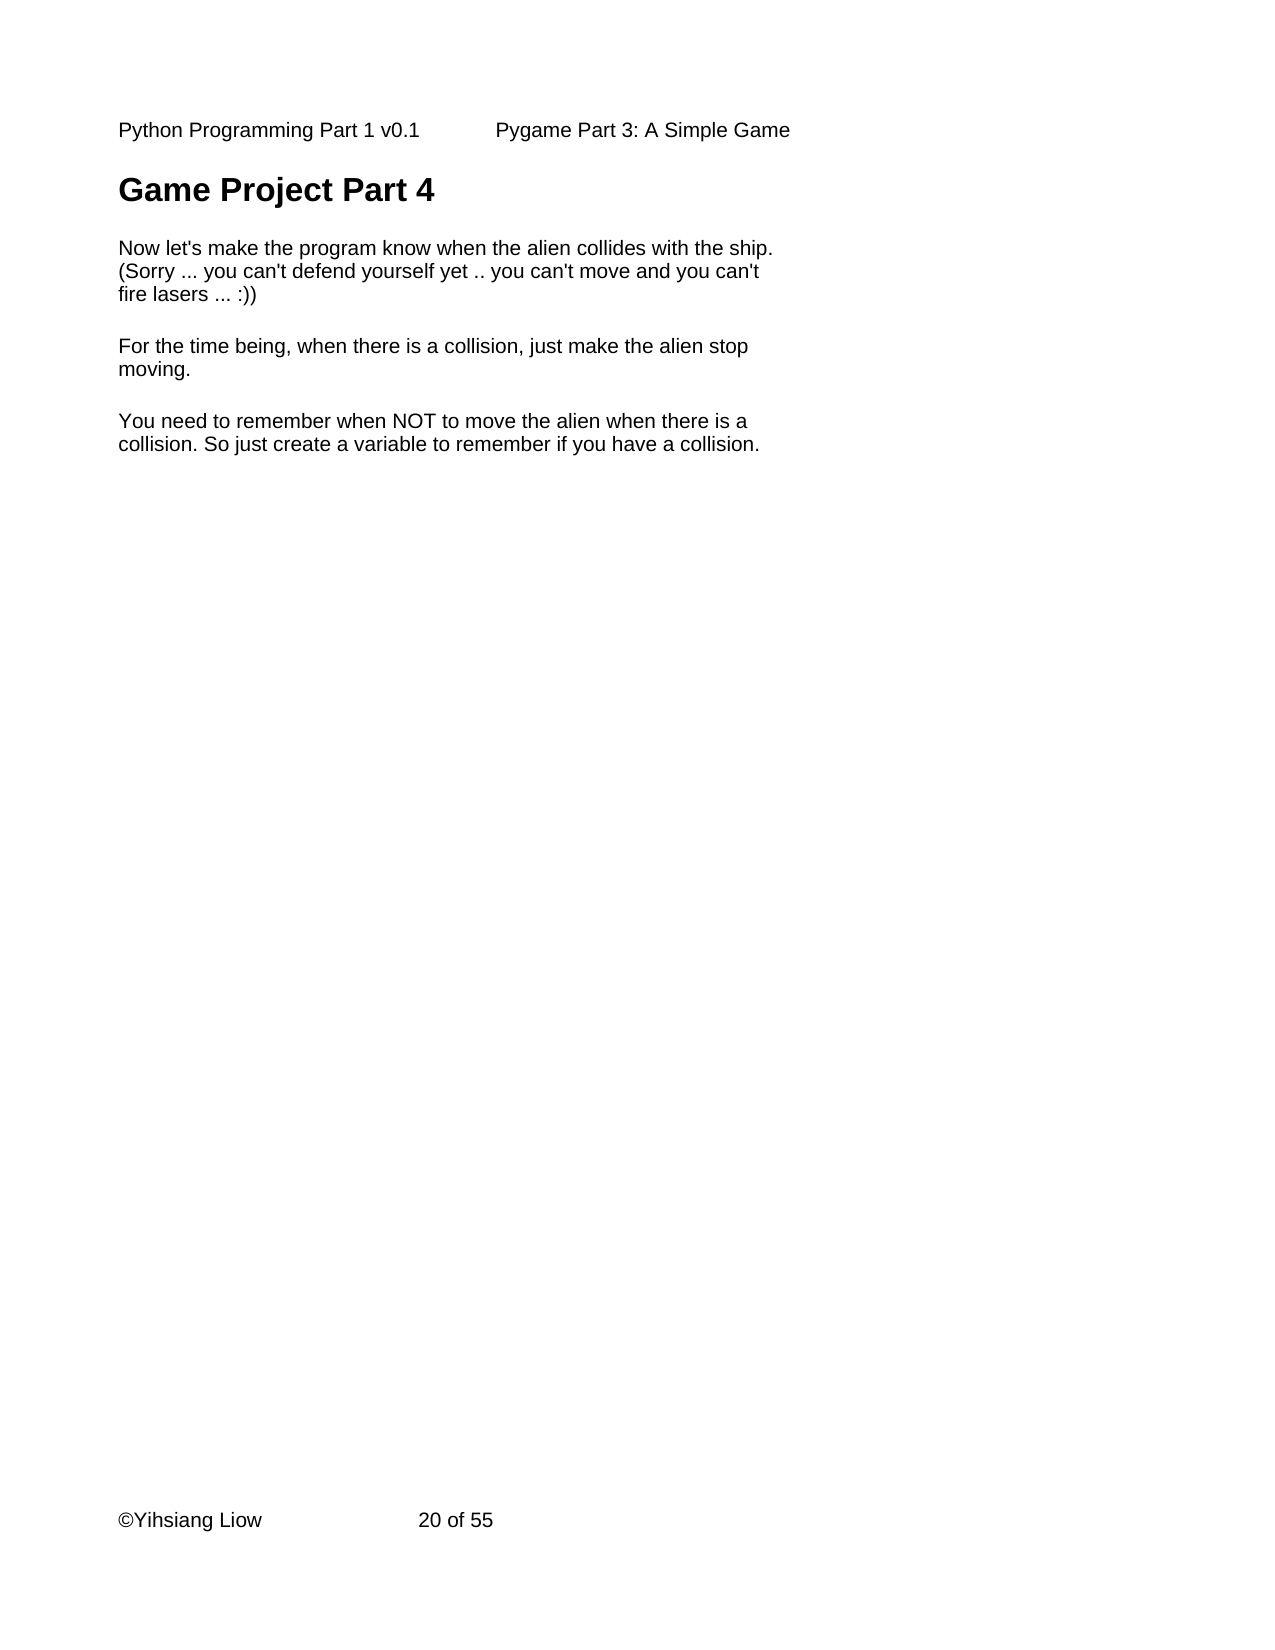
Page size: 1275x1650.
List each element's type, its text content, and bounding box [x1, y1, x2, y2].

text You need to remember when NOT to move the alien when there is a collision. So just create a variable to remember if you have a collision. [118, 409, 793, 456]
text For the time being, when there is a collision, just make the alien stop moving. [118, 334, 793, 381]
text Game Project Part 4 [118, 171, 793, 208]
text Now let's make the program know when the alien collides with the ship. (Sorry ... you can't defend yourself yet .. you can't move and you can't fire lasers ... :)) [118, 236, 793, 306]
